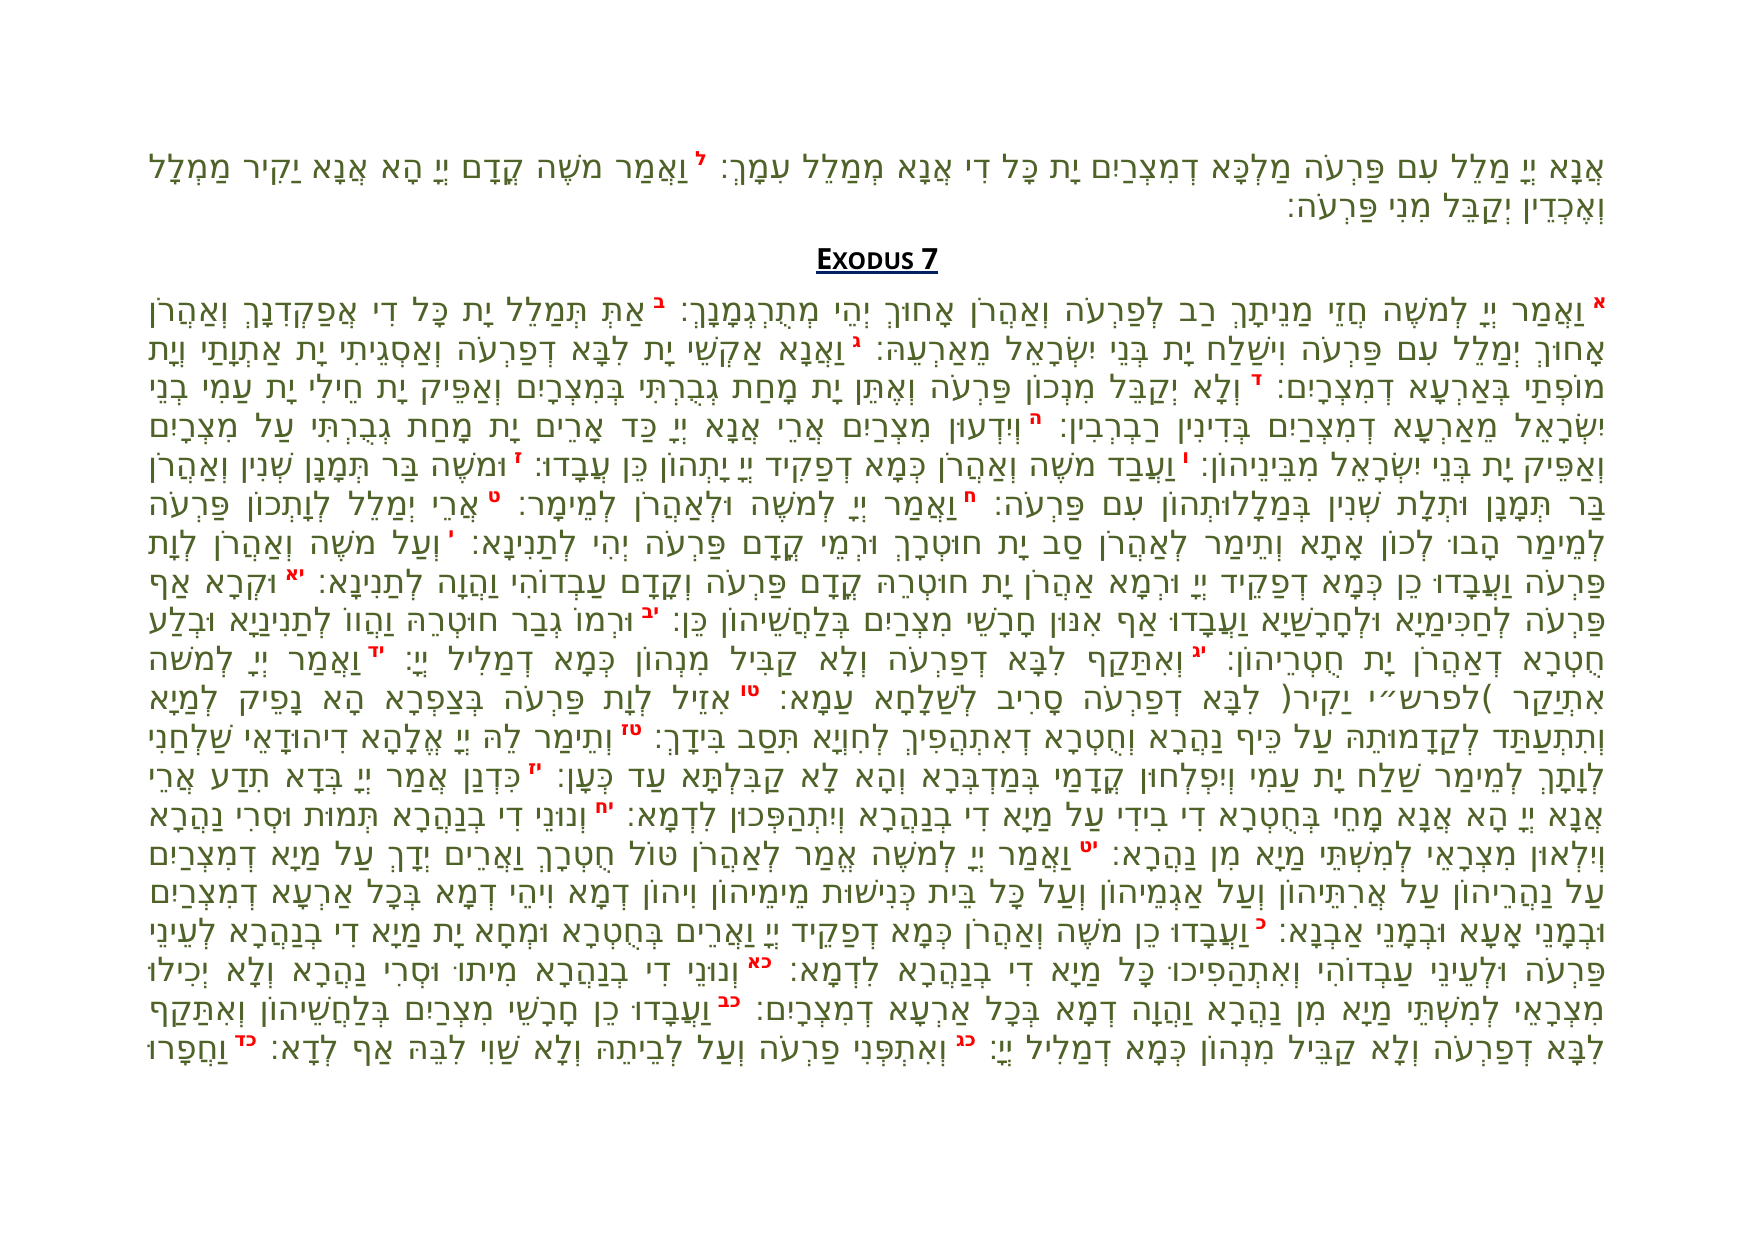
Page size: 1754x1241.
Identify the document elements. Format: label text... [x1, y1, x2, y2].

text א וַאֲמַר יְיָ לְמשֶׁה חֲזֵי מַנֵיתָךְ רַב לְפַרְעֹה וְאַהֲרֹן אָחוּךְ יְהֵי מְתֻרְגְמָנָךְ׃ ב אַתְּ תְּמַלֵל יָת כָּל דִי אֲפַקְדִנָךְ וְאַהֲרֹן אָחוּךְ יְמַלֵל עִם פַּרְעֹה וִישַׁלַח יָת בְּנֵי יִשְׂרָאֵל מֵאַרְעֵהּ׃ ג וַאֲנָא אַקְשֵׁי יָת לִבָּא דְפַרְעֹה וְאַסְגֵיתִי יָת אַתְוָתַי וְיָת מוֹפְתַי בְּאַרְעָא דְמִצְרָיִם׃ ד וְלָא יְקַבֵּל מִנְכוֹן פַּרְעֹה וְאֶתֵּן יָת מָחַת גְבֻרְתִּי בְּמִצְרָיִם וְאַפֵּיק יָת חֵילִי יָת עַמִי בְנֵי יִשְׂרָאֵל מֵאַרְעָא דְמִצְרַיִם בְּדִינִין רַבְרְבִין׃ ה וְיִדְעוּן מִצְרַיִם אֲרֵי אֲנָא יְיָ כַּד אָרֵים יָת מָחַת גְבֻרְתִּי עַל מִצְרָיִם וְאַפֵּיק יָת בְּנֵי יִשְׂרָאֵל מִבֵּינֵיהוֹן׃ ו וַעֲבַד משֶׁה וְאַהֲרֹן כְּמָא דְפַקִיד יְיָ יָתְהוֹן כֵּן עֲבָדוּ׃ ז וּמשֶׁה בַּר תְּמָנָן שְׁנִין וְאַהֲרֹן בַּר תְּמָנָן וּתְלָת שְׁנִין בְּמַלָלוּתְהוֹן עִם פַּרְעֹה׃ ח וַאֲמַר יְיָ לְמשֶׁה וּלְאַהֲרֹן לְמֵימָר׃ ט אֲרֵי יְמַלֵל לְוָתְכוֹן פַּרְעֹה לְמֵימַר הָבוּ לְכוֹן אָתָא וְתֵימַר לְאַהֲרֹן סַב יָת חוּטְרָךְ וּרְמֵי קֳדָם פַּרְעֹה יְהִי לְתַנִינָא׃ י וְעַל משֶׁה וְאַהֲרֹן לְוָת פַּרְעֹה וַעֲבָדוּ כֵן כְּמָא דְפַקֵיד יְיָ וּרְמָא אַהֲרֹן יָת חוּטְרֵהּ קֳדָם פַּרְעֹה וְקָדָם עַבְדוֹהִי וַהֲוָה לְתַנִינָא׃ יא וּקְרָא אַף פַּרְעֹה לְחַכִּימַיָא וּלְחָרָשַׁיָא וַעֲבָדוּ אַף אִנּוּן חָרָשֵׁי מִצְרַיִם בְּלַחֲשֵׁיהוֹן כֵּן׃ יב וּרְמוֹ גְבַר חוּטְרֵהּ וַהֲווֹ לְתַנִינַיָא וּבְלַע חֻטְרָא דְאַהֲרֹן יָת חֻטְרֵיהוֹן׃ יג וְאִתַּקַף לִבָּא דְפַרְעֹה וְלָא קַבִּיל מִנְהוֹן כְּמָא דְמַלִיל יְיָ׃ יד וַאֲמַר יְיָ לְמשׁה אִתְיַקַר )לפרש״‎י יַקִיר( לִבָּא דְפַרְעֹה סָרִיב לְשַׁלָחָא עַמָא׃ טו אִזֵיל לְוָת פַּרְעֹה בְּצַפְרָא הָא נָפֵיק לְמַיָא וְתִתְעַתַּד לְקַדָמוּתֵהּ עַל כֵּיף נַהֲרָא וְחֻטְרָא דְאִתְהֲפִיךְ לְחִוְיָא תִּסַב בִּידָךְ׃ טז וְתֵימַר לֵהּ יְיָ אֱלָהָא דִיהוּדָאֵי שַׁלְחַנִי לְוָתָךְ לְמֵימַר שַׁלַח יָת עַמִי וְיִפְלְחוּן קֳדָמַי בְּמַדְבְּרָא וְהָא לָא קַבִּלְתָּא עַד כְּעָן׃ יז כִּדְנַן אֲמַר יְיָ בְּדָא תִדַע אֲרֵי אֲנָא יְיָ הָא אֲנָא מָחֵי בְּחֻטְרָא דִי בִידִי עַל מַיָא דִי בְנַהֲרָא וְיִתְהַפְּכוּן לִדְמָא׃ יח וְנוּנֵי דִי בְנַהֲרָא תְּמוּת וּסְרִי נַהֲרָא וְיִלְאוּן מִצְרָאֵי לְמִשְׁתֵּי מַיָא מִן נַהֲרָא׃ יט וַאֲמַר יְיָ לְמשֶׁה אֱמַר לְאַהֲרֹן טּוֹל חֻטְרָךְ וַאֲרֵים יְדָךְ עַל מַיָא דְמִצְרַיִם עַל נַהֲרֵיהוֹן עַל אֲרִתֵּיהוֹן וְעַל אַגְמֵיהוֹן וְעַל כָּל בֵּית כְּנִישׁוּת מֵימֵיהוֹן וִיהוֹן דְמָא וִיהֵי דְמָא בְּכָל אַרְעָא דְמִצְרַיִם וּבְמָנֵי אָעָא וּבְמָנֵי אַבְנָא׃ כ וַעֲבָדוּ כֵן משֶׁה וְאַהֲרֹן כְּמָא דְפַקֵיד יְיָ וַאֲרֵים בְּחֻטְרָא וּמְחָא יָת מַיָא דִי בְנַהֲרָא לְעֵינֵי פַּרְעֹה וּלְעֵינֵי עַבְדוֹהִי וְאִתְהַפִיכוּ כָּל מַיָא דִי בְנַהֲרָא לִדְמָא׃ כא וְנוּנֵי דִי בְנַהֲרָא מִיתוּ וּסְרִי נַהֲרָא וְלָא יְכִילוּ מִצְרָאֵי לְמִשְׁתֵּי מַיָא מִן נַהֲרָא וַהֲוָה דְמָא בְּכָל אַרְעָא דְמִצְרָיִם׃ כב וַעֲבָדוּ כֵן חָרָשֵׁי מִצְרַיִם בְּלַחֲשֵׁיהוֹן וְאִתַּקַף לִבָּא דְפַרְעֹה וְלָא קַבֵּיל מִנְהוֹן כְּמָא דְמַלִיל יְיָ׃ כג וְאִתְפְּנִי פַרְעֹה וְעַל לְבֵיתֵהּ וְלָא שַׁוִי לִבֵּהּ אַף לְדָא׃ כד וַחֲפָרוּ [148, 290, 1606, 1067]
text Exodus 7 [148, 238, 1606, 278]
text אֲנָא יְיָ מַלֵל עִם פַּרְעֹה מַלְכָּא דְמִצְרַיִם יָת כָּל דִי אֲנָא מְמַלֵל עִמָךְ׃ ל וַאֲמַר משֶׁה קֳדָם יְיָ הָא אֲנָא יַקִיר מַמְלָל וְאֶכְדֵין יְקַבֵּל מִנִי פַּרְעֹה׃ [148, 148, 1606, 225]
